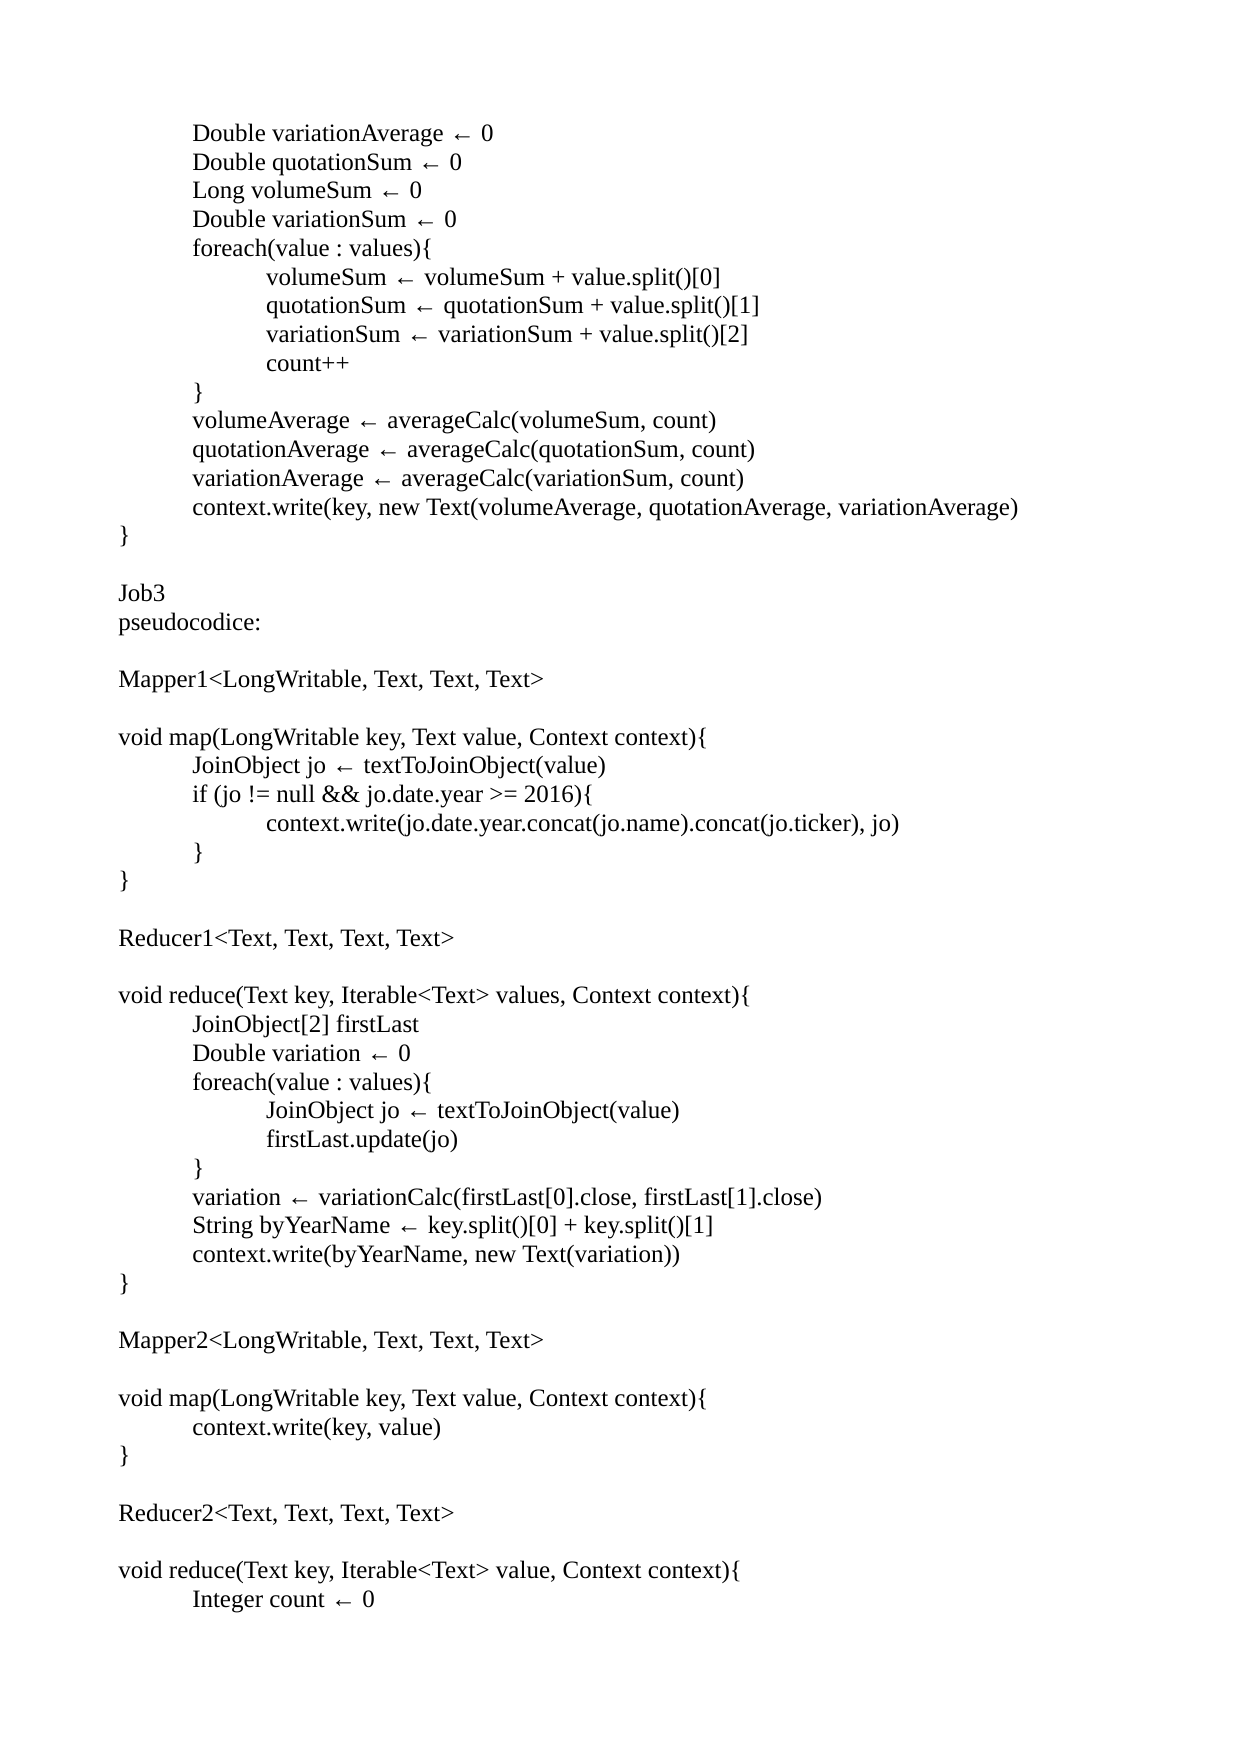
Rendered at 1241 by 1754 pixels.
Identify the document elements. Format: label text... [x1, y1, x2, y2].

text } [118, 837, 1122, 866]
text } [118, 377, 1122, 406]
text count++ [118, 348, 1122, 377]
text } [118, 866, 1122, 894]
text } [118, 1153, 1122, 1182]
text context.write(key, new Text(volumeAverage, quotationAverage, variationAverage) [118, 492, 1122, 521]
text Double quotationSum ← 0 [118, 147, 1122, 176]
text context.write(byYearName, new Text(variation)) [118, 1239, 1122, 1268]
text void map(LongWritable key, Text value, Context context){ [118, 1383, 1122, 1412]
text Reducer1<Text, Text, Text, Text> [118, 923, 1122, 952]
text Long volumeSum ← 0 [118, 176, 1122, 204]
text String byYearName ← key.split()[0] + key.split()[1] [118, 1211, 1122, 1239]
text Mapper2<LongWritable, Text, Text, Text> [118, 1326, 1122, 1354]
text Mapper1<LongWritable, Text, Text, Text> [118, 664, 1122, 693]
text Double variationSum ← 0 [118, 204, 1122, 233]
text foreach(value : values){ [118, 1067, 1122, 1096]
text context.write(key, value) [118, 1412, 1122, 1441]
text volumeAverage ← averageCalc(volumeSum, count) [118, 406, 1122, 434]
text context.write(jo.date.year.concat(jo.name).concat(jo.ticker), jo) [118, 808, 1122, 837]
text Double variation ← 0 [118, 1038, 1122, 1067]
text Reducer2<Text, Text, Text, Text> [118, 1498, 1122, 1527]
text variationAverage ← averageCalc(variationSum, count) [118, 463, 1122, 492]
text Integer count ← 0 [118, 1584, 1122, 1613]
text JoinObject jo ← textToJoinObject(value) [118, 751, 1122, 779]
text pseudocodice: [118, 607, 1122, 636]
text } [118, 521, 1122, 549]
text void reduce(Text key, Iterable<Text> values, Context context){ [118, 981, 1122, 1009]
text JoinObject[2] firstLast [118, 1009, 1122, 1038]
text } [118, 1441, 1122, 1469]
text quotationSum ← quotationSum + value.split()[1] [118, 291, 1122, 319]
text variation ← variationCalc(firstLast[0].close, firstLast[1].close) [118, 1182, 1122, 1211]
text volumeSum ← volumeSum + value.split()[0] [118, 262, 1122, 291]
text void map(LongWritable key, Text value, Context context){ [118, 722, 1122, 751]
text firstLast.update(jo) [118, 1124, 1122, 1153]
text quotationAverage ← averageCalc(quotationSum, count) [118, 434, 1122, 463]
text if (jo != null && jo.date.year >= 2016){ [118, 779, 1122, 808]
text Double variationAverage ← 0 [118, 118, 1122, 147]
text Job3 [118, 578, 1122, 607]
text foreach(value : values){ [118, 233, 1122, 262]
text variationSum ← variationSum + value.split()[2] [118, 319, 1122, 348]
text JoinObject jo ← textToJoinObject(value) [118, 1096, 1122, 1124]
text void reduce(Text key, Iterable<Text> value, Context context){ [118, 1556, 1122, 1584]
text } [118, 1268, 1122, 1297]
